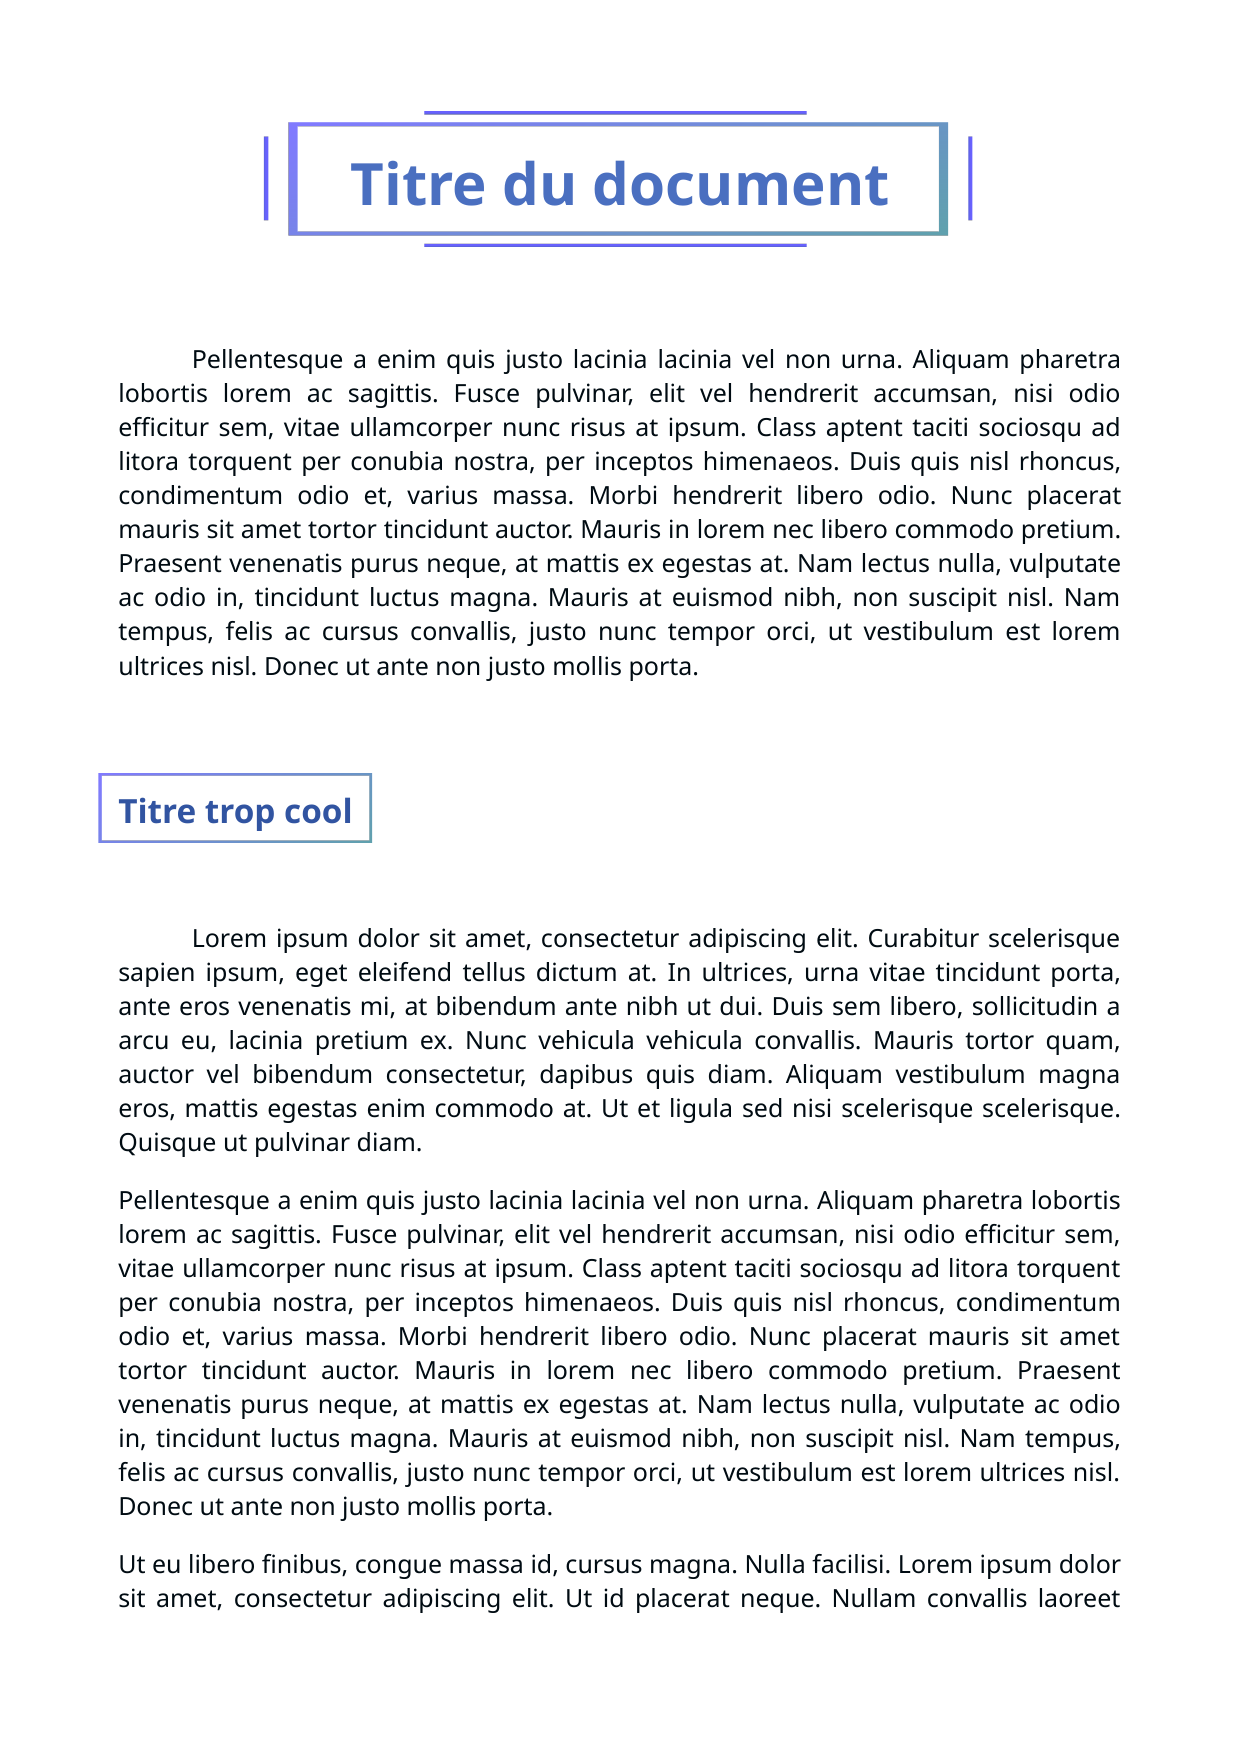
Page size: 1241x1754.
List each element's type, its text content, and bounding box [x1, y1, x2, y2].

picture [98, 773, 373, 843]
text Pellentesque a enim quis justo lacinia lacinia vel non urna. Aliquam pharetra lobortis lorem ac sagittis. Fusce pulvinar, elit vel hendrerit accumsan, nisi odio efficitur sem, vitae ullamcorper nunc risus at ipsum. Class aptent taciti sociosqu ad litora torquent per conubia nostra, per inceptos himenaeos. Duis quis nisl rhoncus, condimentum odio et, varius massa. Morbi hendrerit libero odio. Nunc placerat mauris sit amet tortor tincidunt auctor. Mauris in lorem nec libero commodo pretium. Praesent venenatis purus neque, at mattis ex egestas at. Nam lectus nulla, vulputate ac odio in, tincidunt luctus magna. Mauris at euismod nibh, non suscipit nisl. Nam tempus, felis ac cursus convallis, justo nunc tempor orci, ut vestibulum est lorem ultrices nisl. Donec ut ante non justo mollis porta. [118, 1182, 1122, 1523]
text Pellentesque a enim quis justo lacinia lacinia vel non urna. Aliquam pharetra lobortis lorem ac sagittis. Fusce pulvinar, elit vel hendrerit accumsan, nisi odio efficitur sem, vitae ullamcorper nunc risus at ipsum. Class aptent taciti sociosqu ad litora torquent per conubia nostra, per inceptos himenaeos. Duis quis nisl rhoncus, condimentum odio et, varius massa. Morbi hendrerit libero odio. Nunc placerat mauris sit amet tortor tincidunt auctor. Mauris in lorem nec libero commodo pretium. Praesent venenatis purus neque, at mattis ex egestas at. Nam lectus nulla, vulputate ac odio in, tincidunt luctus magna. Mauris at euismod nibh, non suscipit nisl. Nam tempus, felis ac cursus convallis, justo nunc tempor orci, ut vestibulum est lorem ultrices nisl. Donec ut ante non justo mollis porta. [118, 342, 1122, 682]
text Lorem ipsum dolor sit amet, consectetur adipiscing elit. Curabitur scelerisque sapien ipsum, eget eleifend tellus dictum at. In ultrices, urna vitae tincidunt porta, ante eros venenatis mi, at bibendum ante nibh ut dui. Duis sem libero, sollicitudin a arcu eu, lacinia pretium ex. Nunc vehicula vehicula convallis. Mauris tortor quam, auctor vel bibendum consectetur, dapibus quis diam. Aliquam vestibulum magna eros, mattis egestas enim commodo at. Ut et ligula sed nisi scelerisque scelerisque. Quisque ut pulvinar diam. [118, 921, 1122, 1159]
text Ut eu libero finibus, congue massa id, cursus magna. Nulla facilisi. Lorem ipsum dolor sit amet, consectetur adipiscing elit. Ut id placerat neque. Nullam convallis laoreet [118, 1546, 1122, 1614]
title Titre du document [118, 143, 263, 223]
picture [263, 111, 973, 247]
subtitle Titre trop cool [373, 788, 1122, 833]
title Titre du document [973, 143, 1122, 223]
